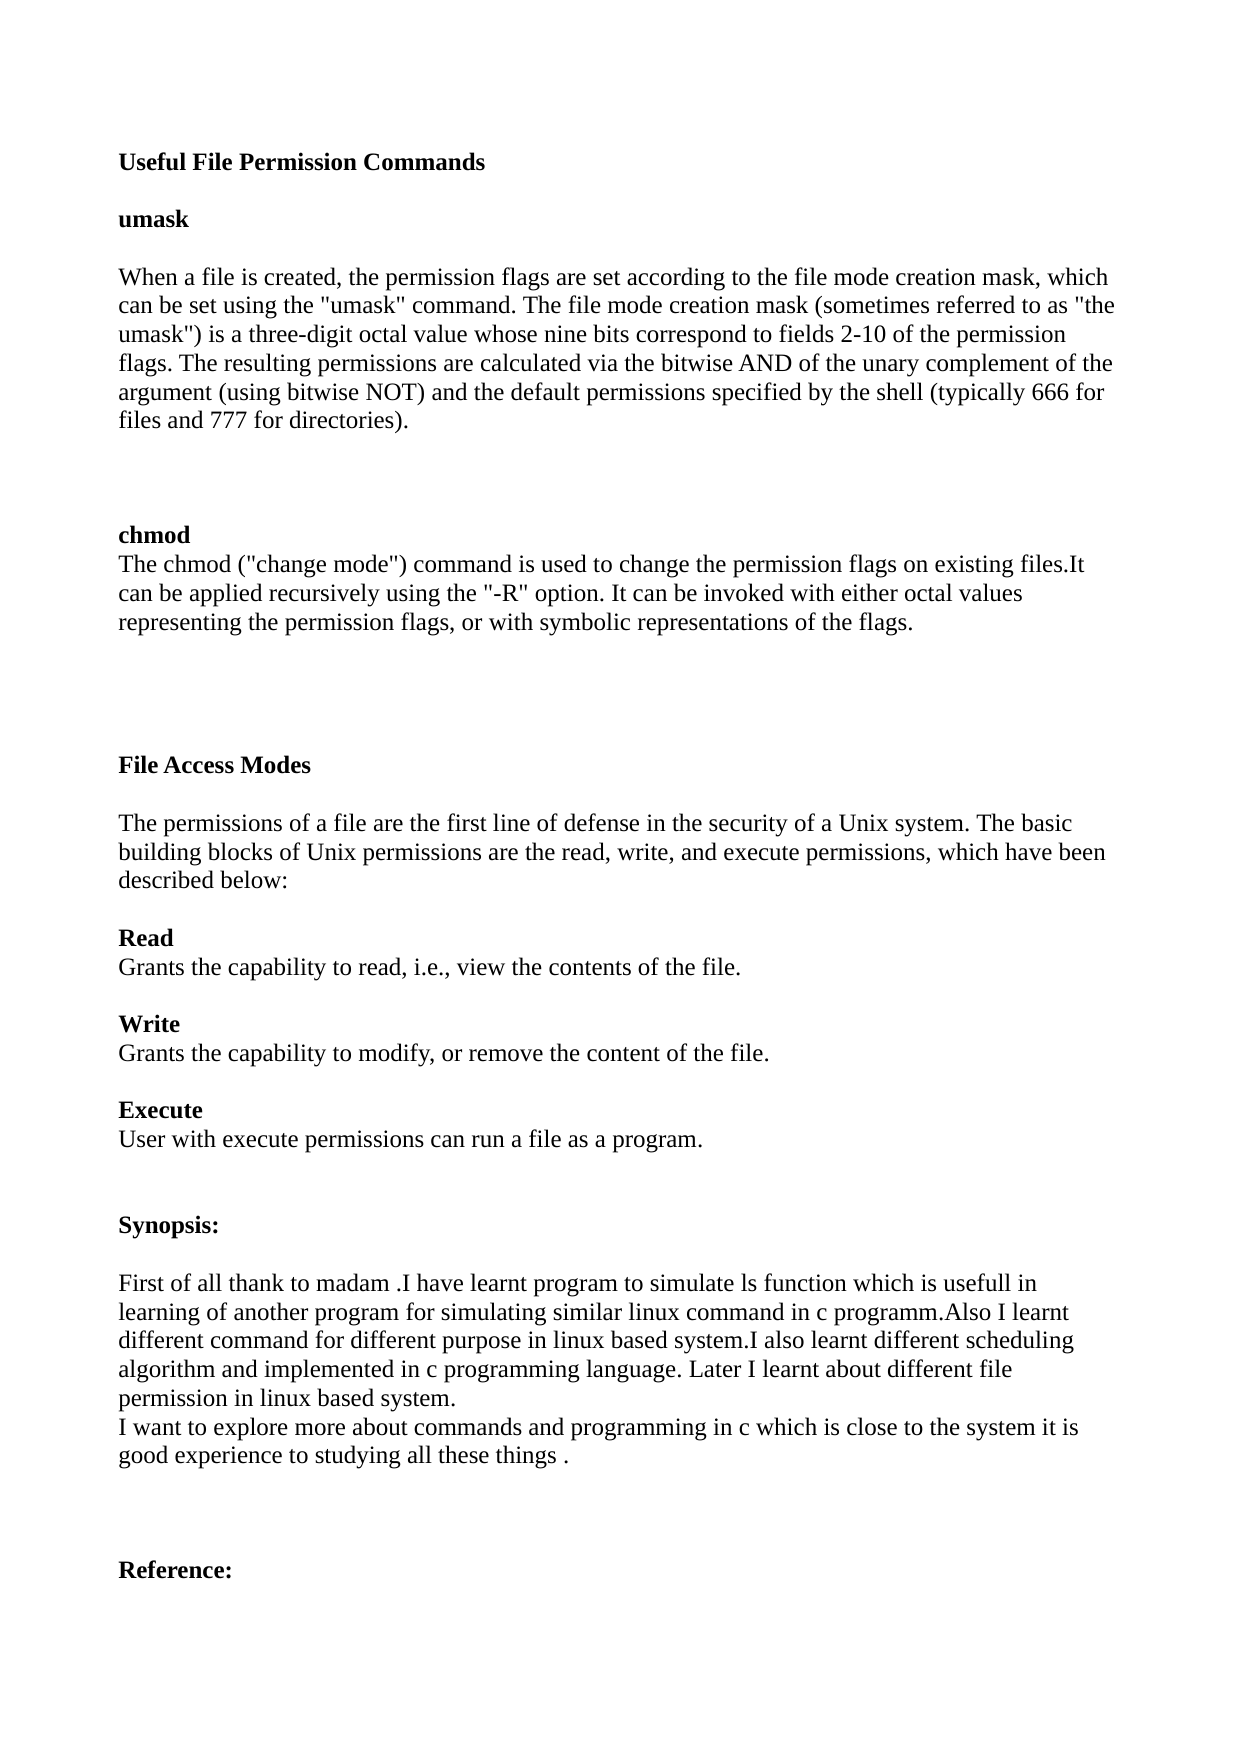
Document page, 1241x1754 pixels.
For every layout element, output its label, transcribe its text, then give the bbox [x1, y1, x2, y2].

text chmod [118, 521, 1122, 549]
text Grants the capability to modify, or remove the content of the file. [118, 1038, 1122, 1067]
text Useful File Permission Commands [118, 147, 1122, 176]
text Execute [118, 1096, 1122, 1124]
text Write [118, 1009, 1122, 1038]
text The permissions of a file are the first line of defense in the security of a Unix system. The basic building blocks of Unix permissions are the read, write, and execute permissions, which have been described below: [118, 808, 1122, 894]
text When a file is created, the permission flags are set according to the file mode creation mask, which can be set using the "umask" command. The file mode creation mask (sometimes referred to as "the umask") is a three-digit octal value whose nine bits correspond to fields 2-10 of the permission flags. The resulting permissions are calculated via the bitwise AND of the unary complement of the argument (using bitwise NOT) and the default permissions specified by the shell (typically 666 for files and 777 for directories). [118, 262, 1122, 434]
text Reference: [118, 1556, 1122, 1584]
text User with execute permissions can run a file as a program. [118, 1124, 1122, 1153]
text The chmod ("change mode") command is used to change the permission flags on existing files.It can be applied recursively using the "-R" option. It can be invoked with either octal values representing the permission flags, or with symbolic representations of the flags. [118, 549, 1122, 636]
text Synopsis: [118, 1211, 1122, 1239]
text I want to explore more about commands and programming in c which is close to the system it is good experience to studying all these things . [118, 1412, 1122, 1469]
text First of all thank to madam .I have learnt program to simulate ls function which is usefull in learning of another program for simulating similar linux command in c programm.Also I learnt different command for different purpose in linux based system.I also learnt different scheduling [118, 1268, 1122, 1354]
text Read [118, 923, 1122, 952]
text algorithm and implemented in c programming language. Later I learnt about different file permission in linux based system. [118, 1354, 1122, 1412]
text umask [118, 204, 1122, 233]
text Grants the capability to read, i.e., view the contents of the file. [118, 952, 1122, 981]
text File Access Modes [118, 751, 1122, 779]
